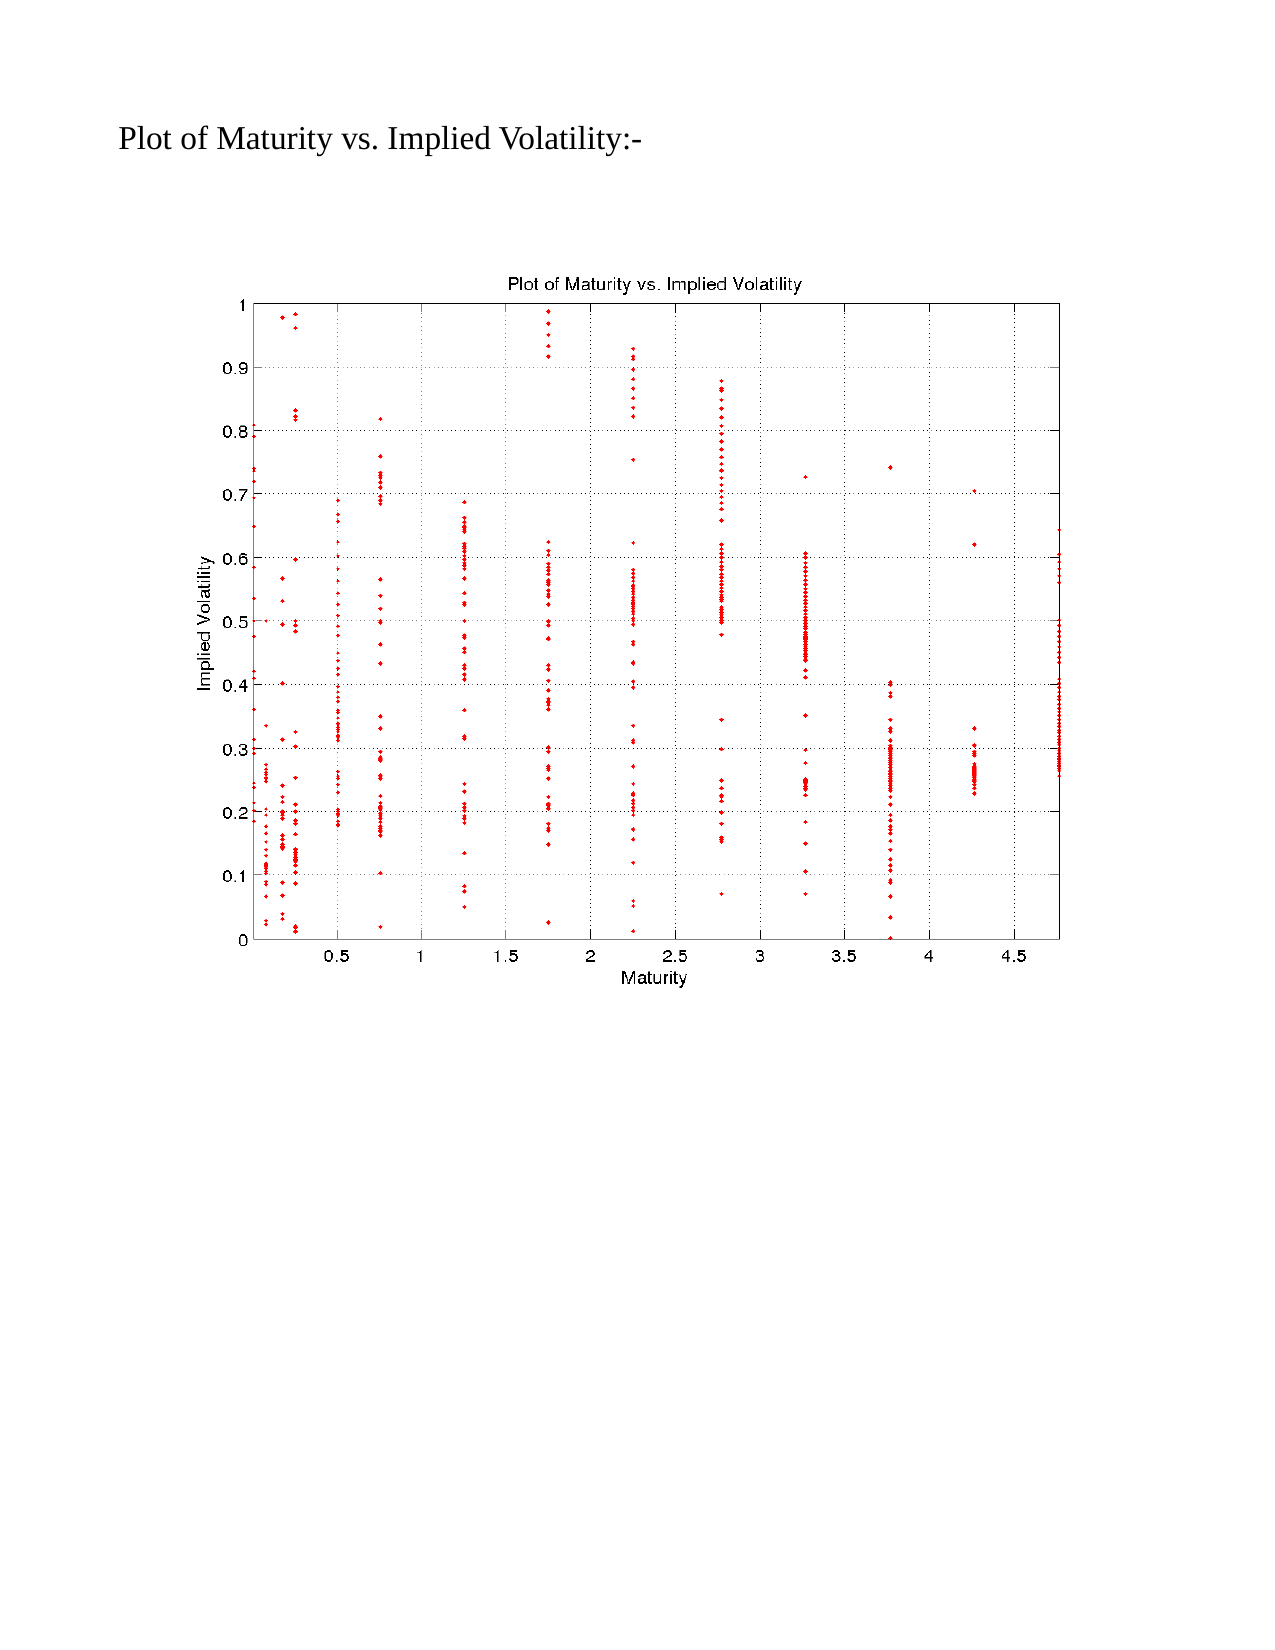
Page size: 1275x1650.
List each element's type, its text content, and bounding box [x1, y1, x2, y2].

picture [118, 244, 1157, 1024]
text Plot of Maturity vs. Implied Volatility:- [118, 118, 1157, 156]
